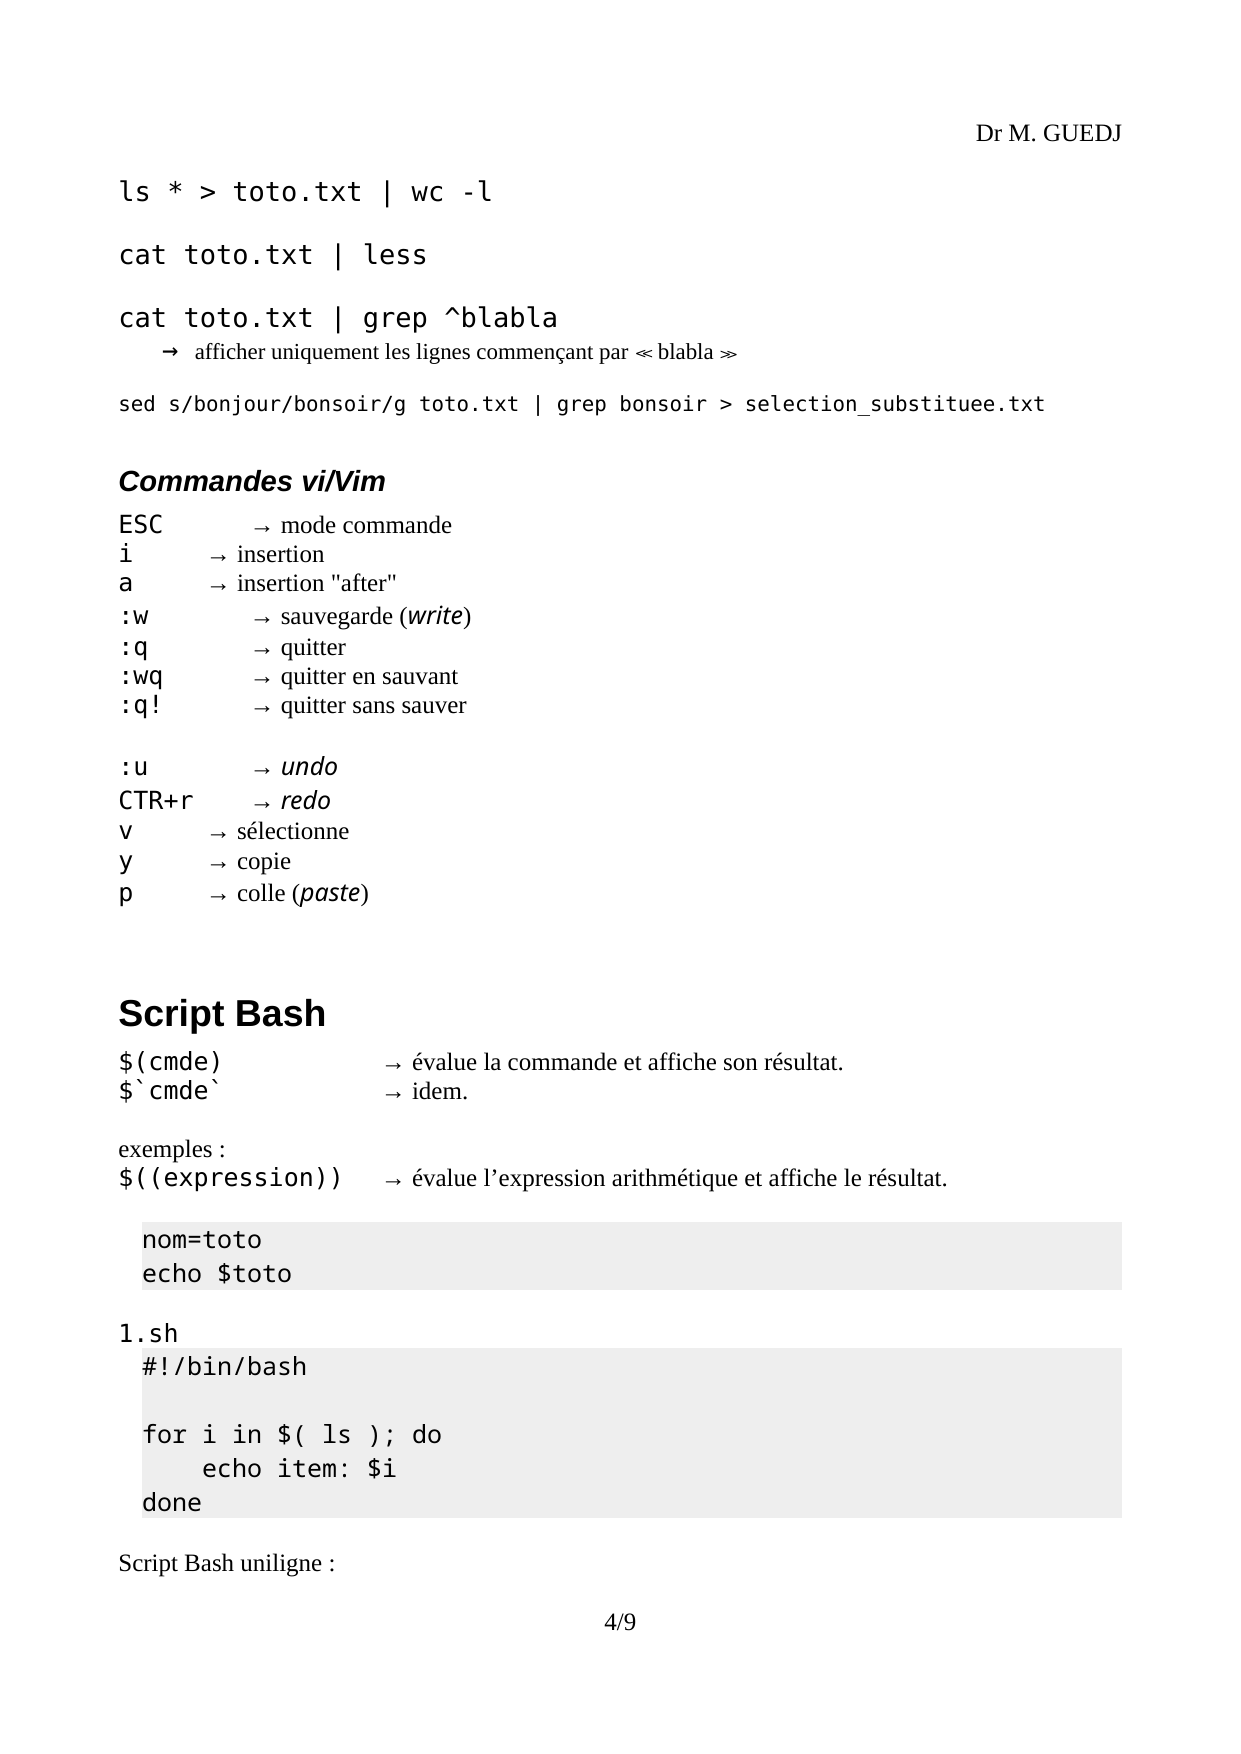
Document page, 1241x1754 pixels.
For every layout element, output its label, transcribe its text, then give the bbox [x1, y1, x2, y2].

text for i in $( ls ); do [142, 1416, 1122, 1450]
text echo $toto [142, 1256, 1122, 1290]
text done [142, 1484, 1122, 1518]
text p → colle (paste) [118, 875, 1122, 909]
text ESC → mode commande [118, 510, 1122, 539]
text a → insertion "after" [118, 568, 1122, 598]
text y → copie [118, 846, 1122, 875]
text → afficher uniquement les lignes commençant par ≪ blabla ≫ [118, 334, 1122, 366]
text i → insertion [118, 539, 1122, 568]
text cat toto.txt | grep ^blabla [118, 303, 1122, 334]
text :q → quitter [118, 632, 1122, 661]
text :q! → quitter sans sauver [118, 690, 1122, 719]
text 1.sh [118, 1319, 1122, 1348]
subtitle Script Bash [118, 934, 1122, 1035]
subtitle Commandes vi/Vim [118, 464, 1122, 497]
text nom=toto [142, 1222, 1122, 1256]
text echo item: $i [142, 1450, 1122, 1484]
text CTR+r → redo [118, 782, 1122, 816]
text $`cmde` → idem. [118, 1076, 1122, 1106]
text cat toto.txt | less [118, 239, 1122, 271]
text :w → sauvegarde (write) [118, 598, 1122, 632]
text $(cmde) → évalue la commande et affiche son résultat. [118, 1047, 1122, 1076]
text exemples : [118, 1134, 1122, 1163]
text :u → undo [118, 748, 1122, 782]
text $((expression)) → évalue l’expression arithmétique et affiche le résultat. [118, 1163, 1122, 1192]
text v → sélectionne [118, 816, 1122, 846]
text :wq → quitter en sauvant [118, 661, 1122, 690]
text sed s/bonjour/bonsoir/g toto.txt | grep bonsoir > selection_substituee.txt [118, 392, 1122, 416]
text ls * > toto.txt | wc -l [118, 176, 1122, 208]
text #!/bin/bash [142, 1348, 1122, 1382]
text Script Bash uniligne : [118, 1548, 1122, 1576]
